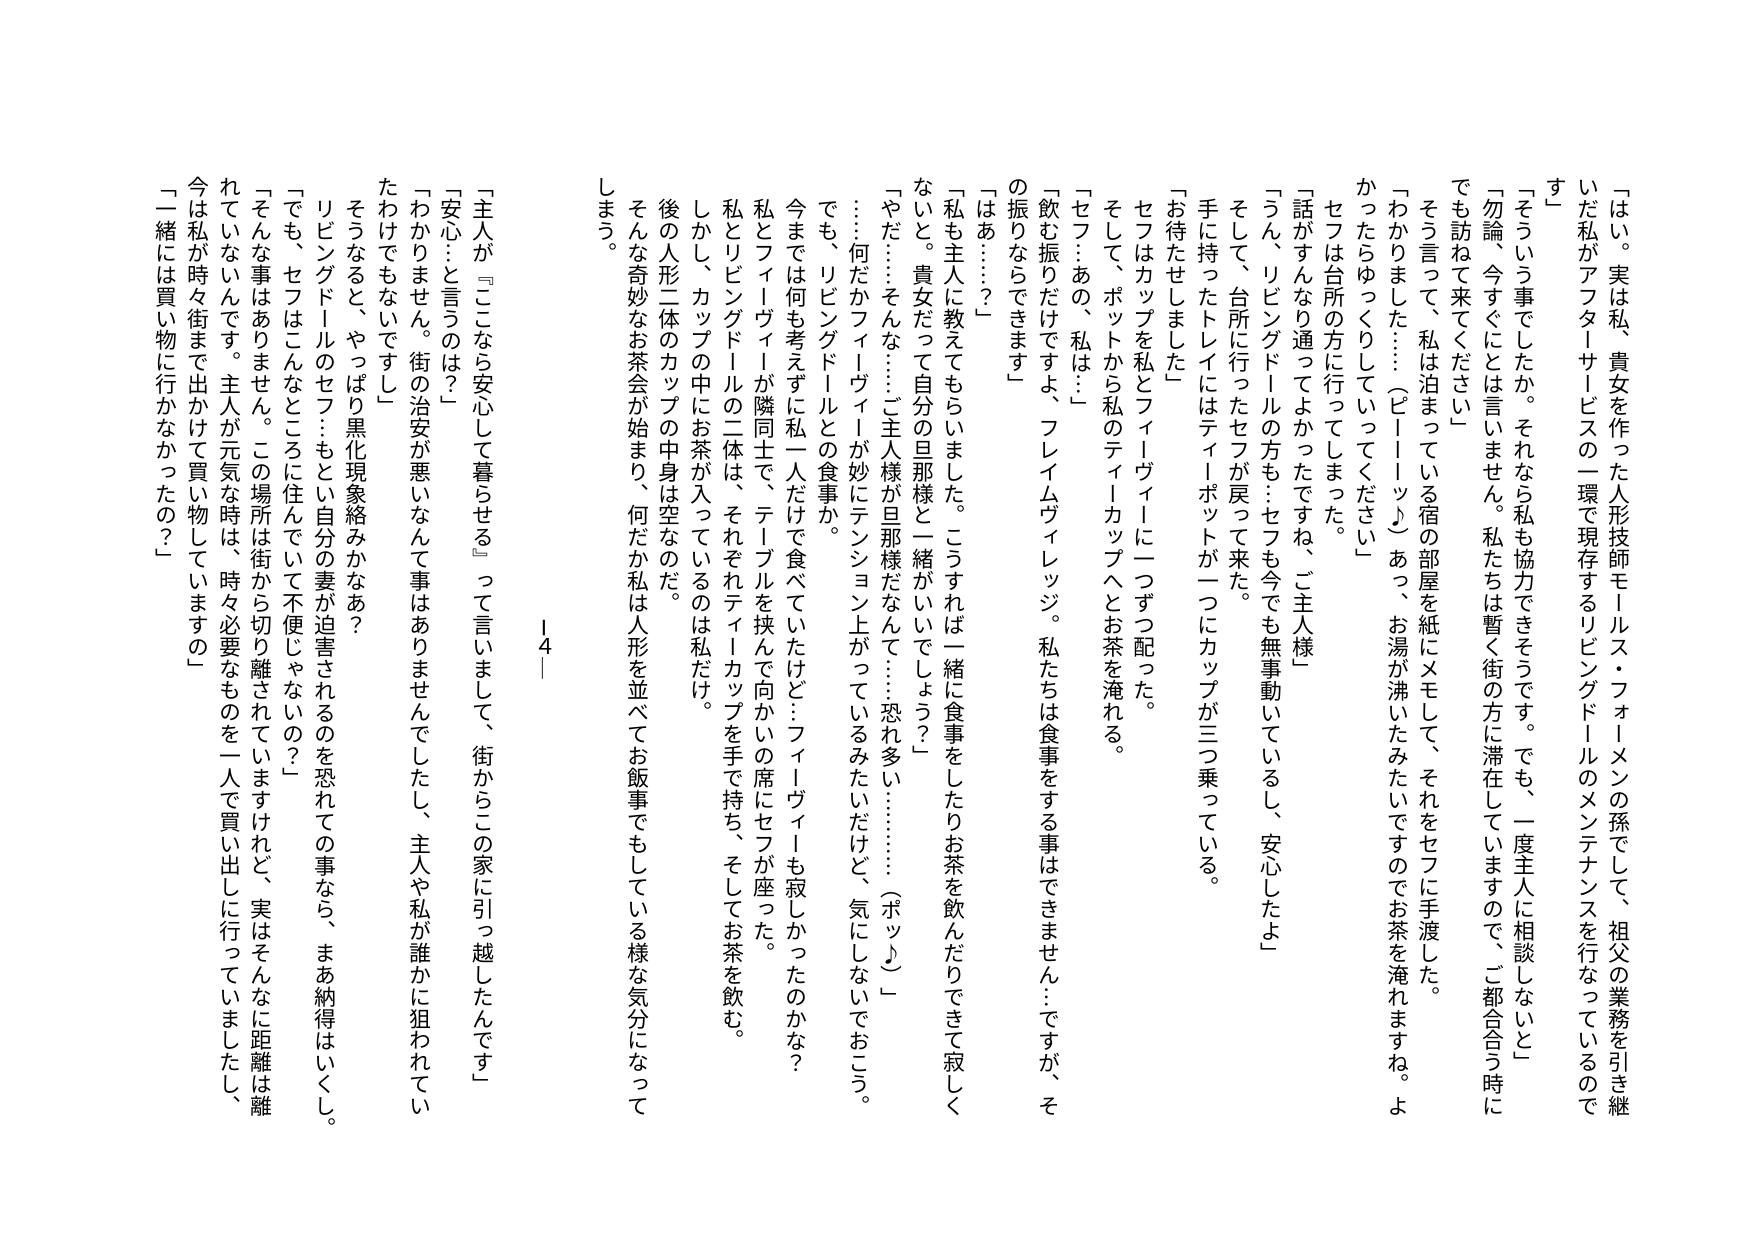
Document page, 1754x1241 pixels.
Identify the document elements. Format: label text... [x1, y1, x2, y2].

text そして、ポットから私のティーカップへとお茶を淹れる。 [1097, 176, 1129, 1122]
text そうなると、やっぱり黒化現象絡みかなあ？ [341, 176, 373, 1122]
text 後の人形二体のカップの中身は空なのだ。 [654, 176, 686, 1122]
text セフはカップを私とフィーヴィーに一つずつ配った。 [1129, 176, 1161, 1122]
text そんな奇妙なお茶会が始まり、何だか私は人形を並べてお飯事でもしている様な気分になってしまう。 [591, 176, 654, 1122]
text 「そんな事はありません。この場所は街から切り離されていますけれど、実はそんなに距離は離れていないんです。主人が元気な時は、時々必要なものを一人で買い出しに行っていましたし、今は私が時々街まで出かけて買い物していますの」 [183, 176, 278, 1122]
text ─４─ [528, 176, 562, 1122]
text そう言って、私は泊まっている宿の部屋を紙にメモして、それをセフに手渡した。 [1414, 176, 1446, 1122]
text セフは台所の方に行ってしまった。 [1319, 176, 1351, 1122]
text 「セフ…あの、私は…」 [1066, 176, 1097, 1122]
text 「私も主人に教えてもらいました。こうすれば一緒に食事をしたりお茶を飲んだりできて寂しくないと。貴女だって自分の旦那様と一緒がいいでしょう？」 [907, 176, 971, 1122]
text 「うん、リビングドールの方も…セフも今でも無事動いているし、安心したよ」 [1256, 176, 1287, 1122]
text 「安心…と言うのは？」 [436, 176, 468, 1122]
text しかし、カップの中にお茶が入っているのは私だけ。 [686, 176, 717, 1122]
text 「わかりました……（ピーーーッ♪）あっ、お湯が沸いたみたいですのでお茶を淹れますね。よかったらゆっくりしていってください」 [1351, 176, 1414, 1122]
text 「飲む振りだけですよ、フレイムヴィレッジ。私たちは食事をする事はできません…ですが、その振りならできます」 [1002, 176, 1066, 1122]
text 「そういう事でしたか。それなら私も協力できそうです。でも、一度主人に相談しないと」 [1509, 176, 1541, 1122]
text ……何だかフィーヴィーが妙にテンション上がっているみたいだけど、気にしないでおこう。 [844, 176, 876, 1122]
text 手に持ったトレイにはティーポットが一つにカップが三つ乗っている。 [1192, 176, 1224, 1122]
text 「話がすんなり通ってよかったですね、ご主人様」 [1287, 176, 1319, 1122]
text 「はい。実は私、貴女を作った人形技師モールス・フォーメンの孫でして、祖父の業務を引き継いだ私がアフターサービスの一環で現存するリビングドールのメンテナンスを行なっているのです」 [1541, 176, 1636, 1122]
text でも、リビングドールとの食事か。 [812, 176, 844, 1122]
text 「勿論、今すぐにとは言いません。私たちは暫く街の方に滞在していますので、ご都合合う時にでも訪ねて来てください」 [1446, 176, 1509, 1122]
text 私とフィーヴィーが隣同士で、テーブルを挟んで向かいの席にセフが座った。 [749, 176, 781, 1122]
text 私とリビングドールの二体は、それぞれティーカップを手で持ち、そしてお茶を飲む。 [717, 176, 749, 1122]
text 「一緒には買い物に行かなかったの？」 [151, 176, 183, 1122]
text 「やだ……そんな……ご主人様が旦那様だなんて……恐れ多い…………（ポッ♪）」 [876, 176, 907, 1122]
text 「わかりません。街の治安が悪いなんて事はありませんでしたし、主人や私が誰かに狙われていたわけでもないですし」 [373, 176, 436, 1122]
text 「でも、セフはこんなところに住んでいて不便じゃないの？」 [278, 176, 309, 1122]
text 「主人が『ここなら安心して暮らせる』って言いまして、街からこの家に引っ越したんです」 [468, 176, 499, 1122]
text そして、台所に行ったセフが戻って来た。 [1224, 176, 1256, 1122]
text リビングドールのセフ…もとい自分の妻が迫害されるのを恐れての事なら、まあ納得はいくし。 [309, 176, 341, 1122]
text 今までは何も考えずに私一人だけで食べていたけど…フィーヴィーも寂しかったのかな？ [781, 176, 812, 1122]
text 「お待たせしました」 [1161, 176, 1192, 1122]
text 「はあ……？」 [971, 176, 1002, 1122]
